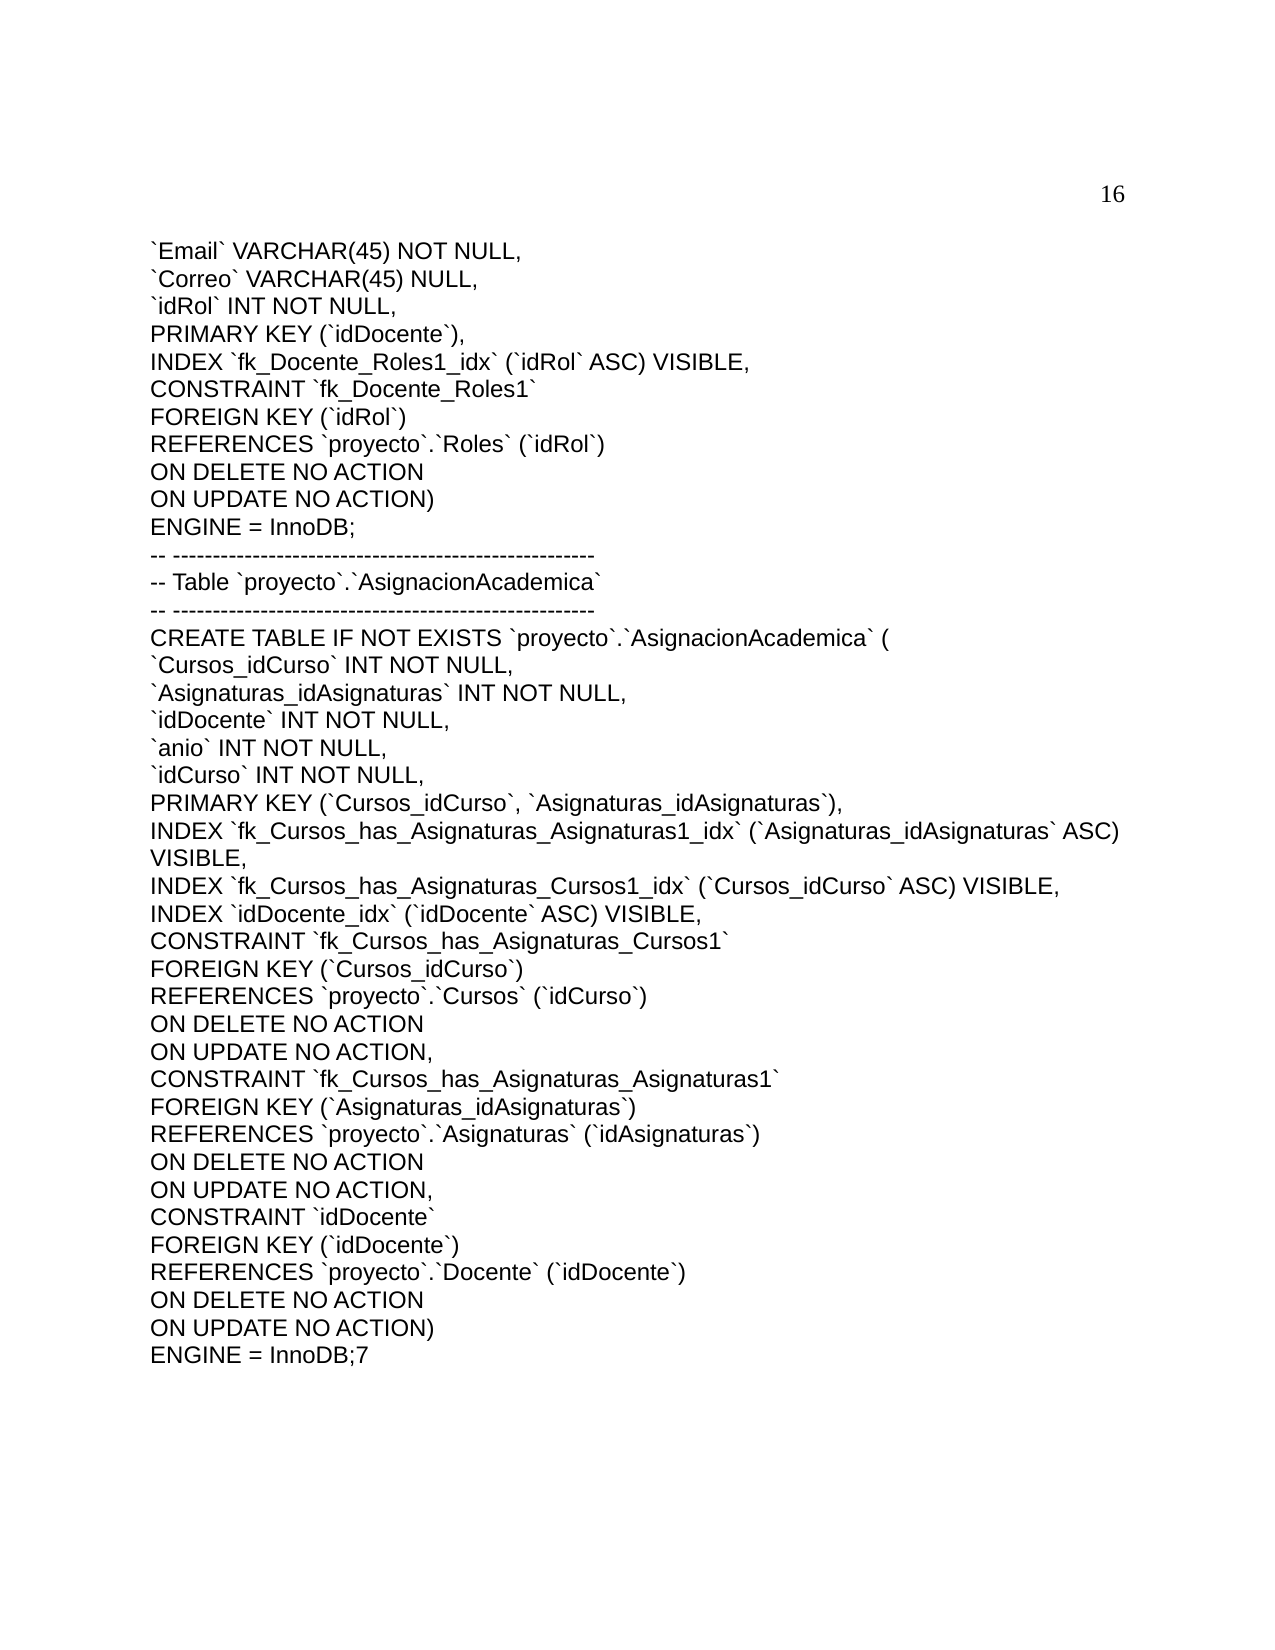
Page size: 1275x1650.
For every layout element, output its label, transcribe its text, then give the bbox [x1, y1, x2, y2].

text ON DELETE NO ACTION [150, 1148, 1125, 1176]
text INDEX `fk_Cursos_has_Asignaturas_Asignaturas1_idx` (`Asignaturas_idAsignaturas` ASC) VISIBLE, [150, 817, 1125, 872]
text FOREIGN KEY (`idDocente`) [150, 1231, 1125, 1258]
text ON DELETE NO ACTION [150, 1010, 1125, 1037]
text INDEX `idDocente_idx` (`idDocente` ASC) VISIBLE, [150, 899, 1125, 927]
text CONSTRAINT `fk_Docente_Roles1` [150, 375, 1125, 403]
text PRIMARY KEY (`Cursos_idCurso`, `Asignaturas_idAsignaturas`), [150, 789, 1125, 817]
text FOREIGN KEY (`Cursos_idCurso`) [150, 955, 1125, 982]
text ENGINE = InnoDB;7 [150, 1341, 1125, 1369]
text `Cursos_idCurso` INT NOT NULL, [150, 651, 1125, 679]
text FOREIGN KEY (`idRol`) [150, 403, 1125, 430]
text REFERENCES `proyecto`.`Roles` (`idRol`) [150, 430, 1125, 458]
text `Email` VARCHAR(45) NOT NULL, [150, 237, 1125, 264]
text FOREIGN KEY (`Asignaturas_idAsignaturas`) [150, 1093, 1125, 1120]
text -- ----------------------------------------------------- [150, 541, 1125, 568]
text `idRol` INT NOT NULL, [150, 292, 1125, 320]
text ON UPDATE NO ACTION) [150, 1313, 1125, 1341]
text `Asignaturas_idAsignaturas` INT NOT NULL, [150, 679, 1125, 706]
text REFERENCES `proyecto`.`Docente` (`idDocente`) [150, 1258, 1125, 1286]
text `anio` INT NOT NULL, [150, 734, 1125, 761]
text CONSTRAINT `fk_Cursos_has_Asignaturas_Cursos1` [150, 927, 1125, 955]
text -- Table `proyecto`.`AsignacionAcademica` [150, 568, 1125, 596]
text `Correo` VARCHAR(45) NULL, [150, 264, 1125, 292]
text ON UPDATE NO ACTION) [150, 485, 1125, 513]
text CREATE TABLE IF NOT EXISTS `proyecto`.`AsignacionAcademica` ( [150, 623, 1125, 651]
text ON UPDATE NO ACTION, [150, 1037, 1125, 1065]
text REFERENCES `proyecto`.`Asignaturas` (`idAsignaturas`) [150, 1120, 1125, 1148]
text ENGINE = InnoDB; [150, 513, 1125, 541]
text `idCurso` INT NOT NULL, [150, 761, 1125, 789]
text INDEX `fk_Docente_Roles1_idx` (`idRol` ASC) VISIBLE, [150, 347, 1125, 375]
text CONSTRAINT `fk_Cursos_has_Asignaturas_Asignaturas1` [150, 1065, 1125, 1093]
text REFERENCES `proyecto`.`Cursos` (`idCurso`) [150, 982, 1125, 1010]
text PRIMARY KEY (`idDocente`), [150, 320, 1125, 347]
text ON UPDATE NO ACTION, [150, 1176, 1125, 1203]
text INDEX `fk_Cursos_has_Asignaturas_Cursos1_idx` (`Cursos_idCurso` ASC) VISIBLE, [150, 872, 1125, 899]
text ON DELETE NO ACTION [150, 458, 1125, 485]
text `idDocente` INT NOT NULL, [150, 706, 1125, 734]
text -- ----------------------------------------------------- [150, 596, 1125, 623]
text CONSTRAINT `idDocente` [150, 1203, 1125, 1231]
text ON DELETE NO ACTION [150, 1286, 1125, 1313]
